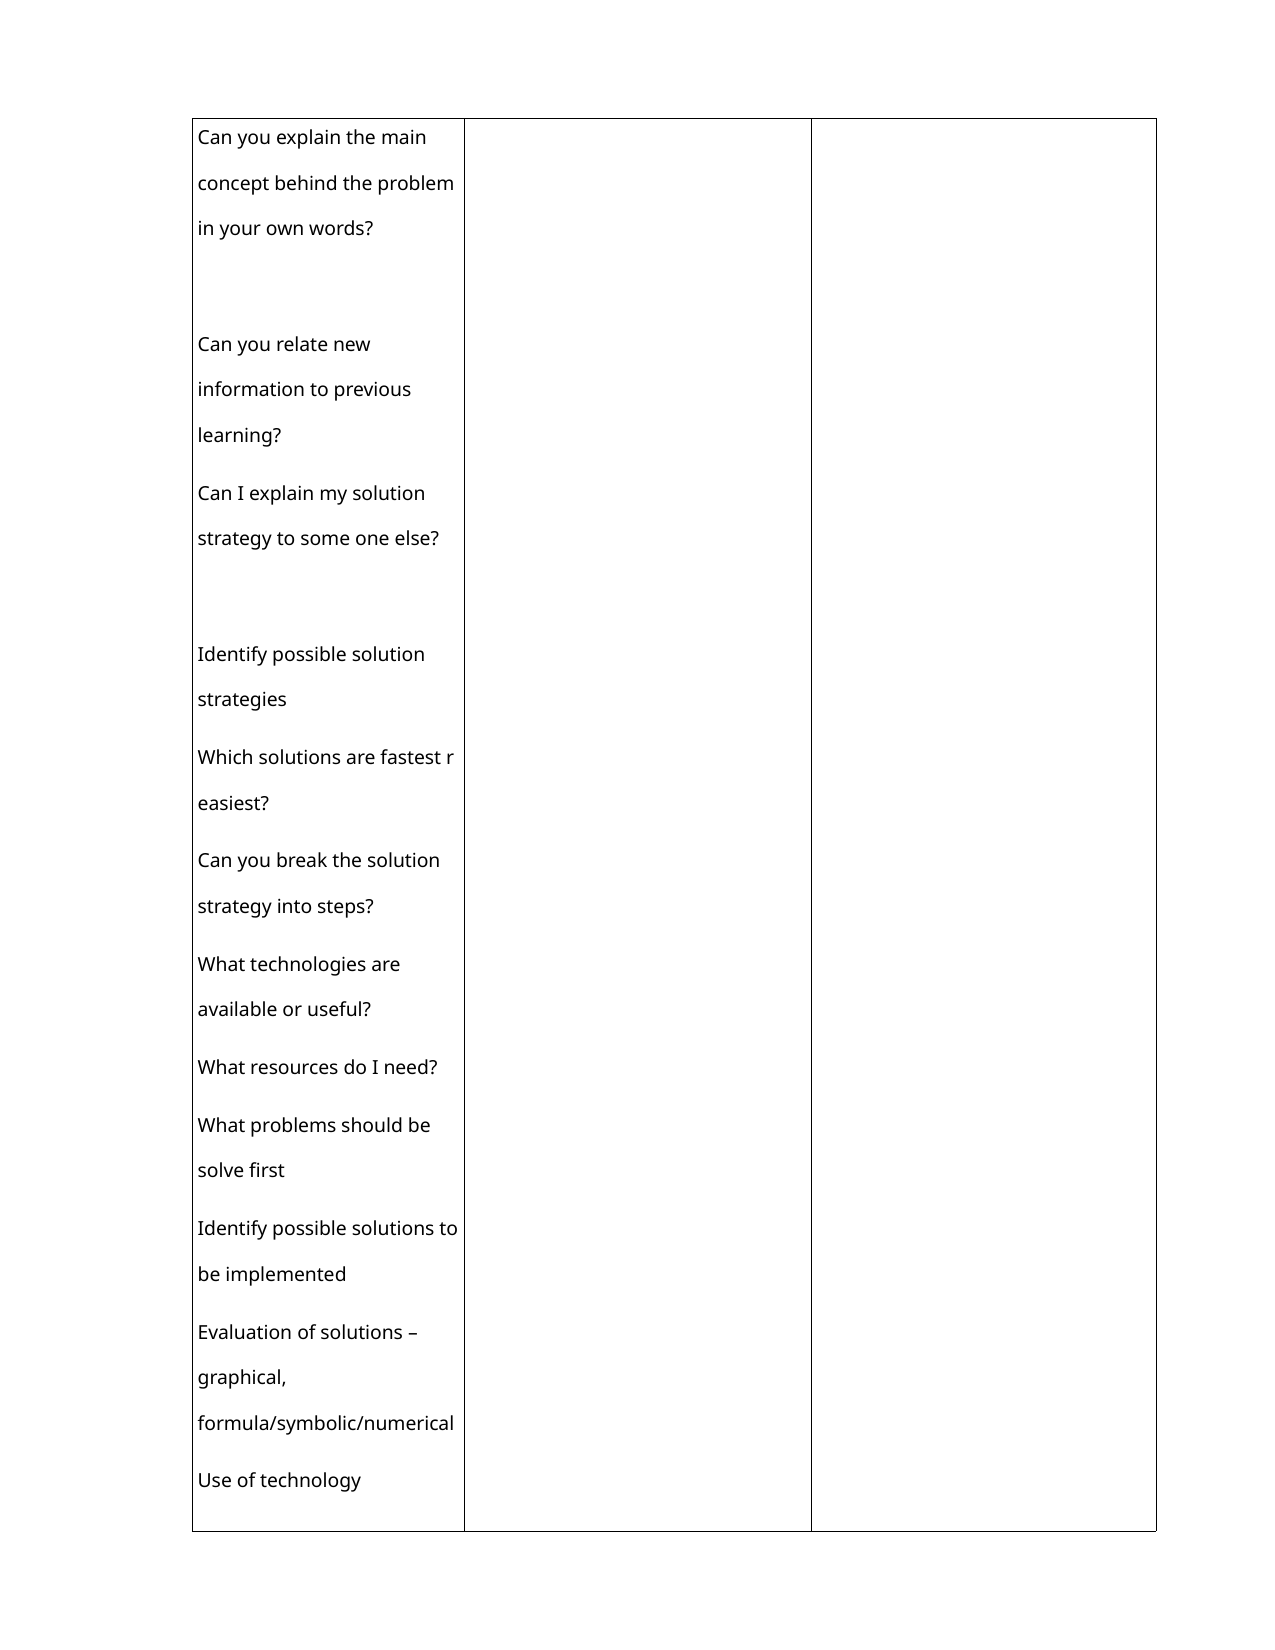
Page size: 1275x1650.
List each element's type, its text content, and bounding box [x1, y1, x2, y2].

table_cell [465, 119, 811, 1531]
table_cell Can you explain the main concept behind the problem in your own words? Can you relate new information to previous learning? Can I explain my solution strategy to some one else? Identify possible solution strategies Which solutions are fastest r easiest? Can you break the solution strategy into steps? What technologies are available or useful? What resources do I need? What problems should be solve first Identify possible solutions to be implemented Evaluation of solutions – graphical, formula/symbolic/numerical Use of technology [193, 119, 464, 1531]
table_cell [812, 119, 1156, 1531]
